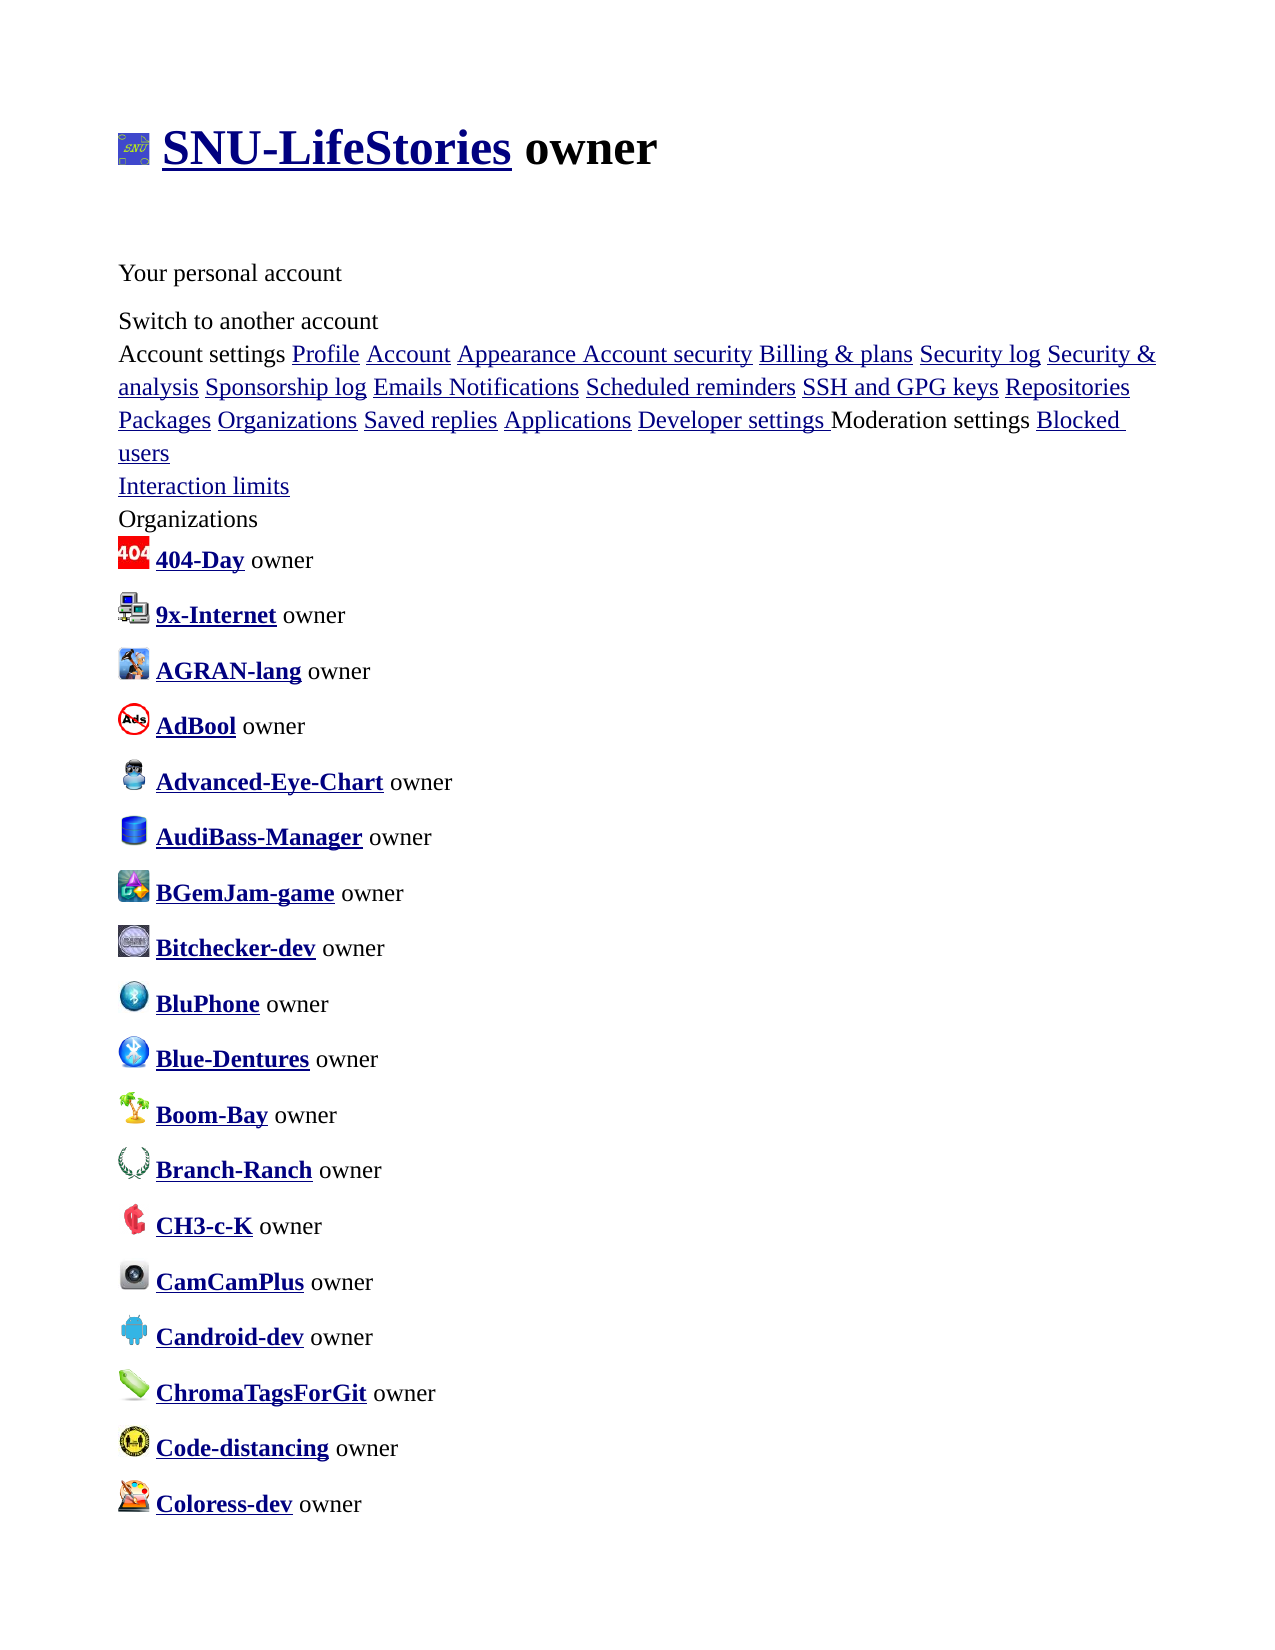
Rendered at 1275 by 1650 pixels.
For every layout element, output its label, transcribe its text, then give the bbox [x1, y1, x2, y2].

text 9x-Internet owner [118, 592, 1157, 629]
picture [118, 1203, 150, 1235]
text BluPhone owner [118, 981, 1157, 1018]
picture [118, 758, 150, 791]
picture [118, 1147, 150, 1179]
picture [118, 1480, 150, 1512]
picture [118, 870, 150, 902]
picture [118, 1369, 150, 1401]
picture [118, 1425, 150, 1457]
picture [118, 1258, 150, 1290]
text Your personal account [118, 258, 1157, 287]
text Branch-Ranch owner [118, 1148, 1157, 1184]
picture [118, 1314, 150, 1346]
picture [118, 703, 150, 735]
text BGemJam-game owner [118, 870, 1157, 907]
text ChromaTagsForGit owner [118, 1370, 1157, 1406]
text Interaction limits [118, 471, 1157, 499]
picture [118, 647, 150, 680]
picture [118, 1092, 150, 1124]
text Advanced-Eye-Chart owner [118, 759, 1157, 796]
subtitle SNU-LifeStories owner [118, 118, 1157, 176]
picture [118, 1036, 150, 1068]
text 404-Day owner [118, 537, 1157, 573]
picture [118, 133, 150, 165]
picture [118, 536, 150, 569]
picture [118, 981, 150, 1013]
picture [118, 925, 150, 957]
text CamCamPlus owner [118, 1259, 1157, 1295]
text Bitchecker-dev owner [118, 926, 1157, 962]
text AudiBass-Manager owner [118, 814, 1157, 851]
text Candroid-dev owner [118, 1314, 1157, 1351]
text Switch to another account [118, 306, 1157, 334]
text Organizations [118, 504, 1157, 533]
picture [118, 592, 150, 624]
text Account settings Profile Account Appearance Account security Billing & plans Security log Security & analysis Sponsorship log Emails Notifications Scheduled reminders SSH and GPG keys Repositories Packages Organizations Saved replies Applications Developer settings Moderation settings Blocked users [118, 339, 1157, 467]
text AdBool owner [118, 703, 1157, 740]
picture [118, 814, 150, 846]
text Boom-Bay owner [118, 1092, 1157, 1129]
text AGRAN-lang owner [118, 648, 1157, 684]
text Code-distancing owner [118, 1425, 1157, 1462]
text CH3-c-K owner [118, 1203, 1157, 1240]
text Blue-Dentures owner [118, 1037, 1157, 1073]
text Coloress-dev owner [118, 1481, 1157, 1517]
